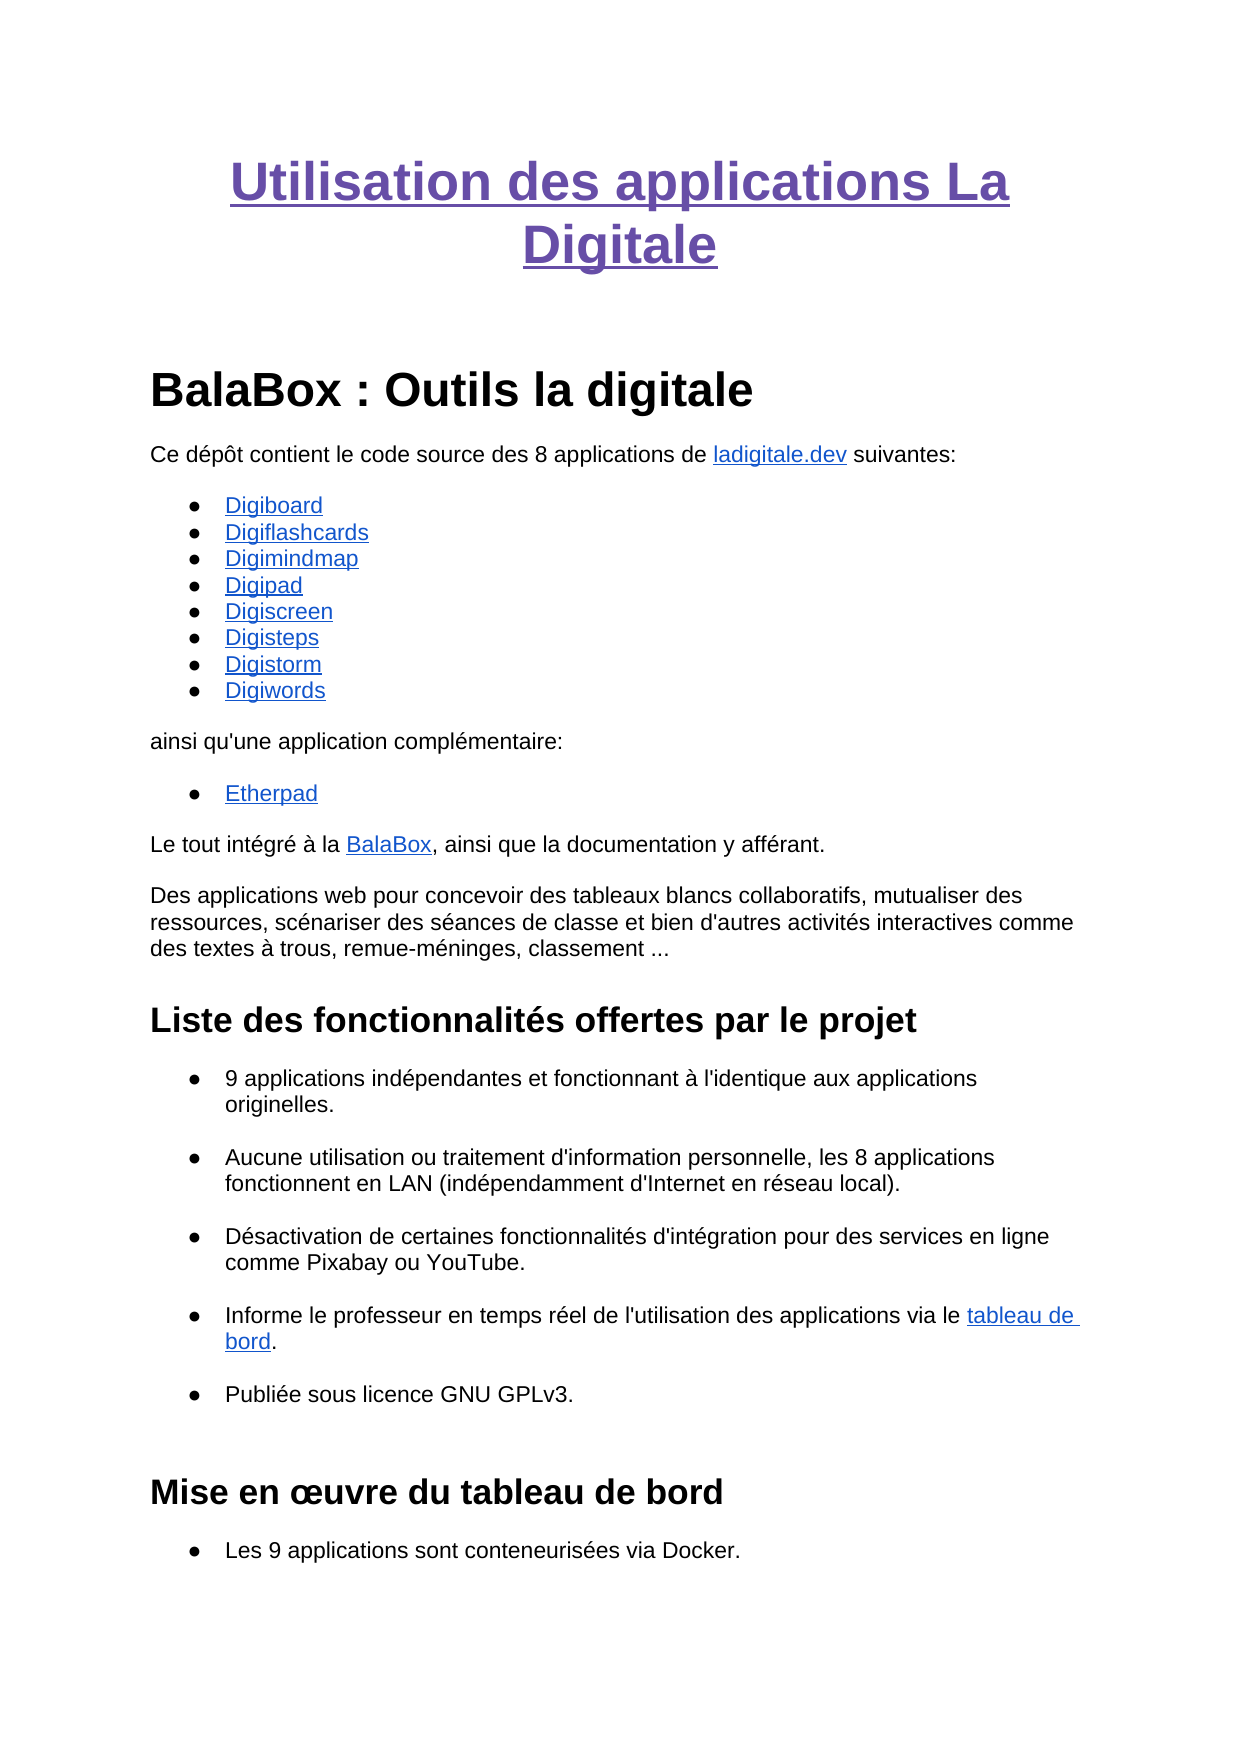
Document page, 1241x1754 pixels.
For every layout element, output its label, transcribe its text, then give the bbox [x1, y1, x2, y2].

list Digimindmap [187, 545, 1090, 572]
text ainsi qu'une application complémentaire: [150, 728, 1090, 755]
list Désactivation de certaines fonctionnalités d'intégration pour des services en ligne comme Pixabay ou YouTube. [187, 1223, 1090, 1302]
list Publiée sous licence GNU GPLv3. [187, 1381, 1090, 1434]
list 9 applications indépendantes et fonctionnant à l'identique aux applications originelles. [187, 1065, 1090, 1144]
list Digiflashcards [187, 519, 1090, 545]
list Digipad [187, 572, 1090, 598]
list Digiboard [187, 492, 1090, 519]
list Digiwords [187, 677, 1090, 703]
list Les 9 applications sont conteneurisées via Docker. [187, 1537, 1090, 1589]
list Informe le professeur en temps réel de l'utilisation des applications via le tableau de bord. [187, 1302, 1090, 1381]
list Digiscreen [187, 598, 1090, 624]
list Digistorm [187, 651, 1090, 677]
title Utilisation des applications La Digitale [150, 150, 1090, 274]
subtitle Mise en œuvre du tableau de bord [150, 1471, 1090, 1512]
subtitle BalaBox : Outils la digitale [150, 361, 1090, 416]
text Des applications web pour concevoir des tableaux blancs collaboratifs, mutualiser des ressources, scénariser des séances de classe et bien d'autres activités interactives comme des textes à trous, remue-méninges, classement ... [150, 882, 1090, 961]
text Ce dépôt contient le code source des 8 applications de ladigitale.dev suivantes: [150, 441, 1090, 467]
list Aucune utilisation ou traitement d'information personnelle, les 8 applications fonctionnent en LAN (indépendamment d'Internet en réseau local). [187, 1144, 1090, 1223]
subtitle Liste des fonctionnalités offertes par le projet [150, 999, 1090, 1040]
text Le tout intégré à la BalaBox, ainsi que la documentation y afférant. [150, 831, 1090, 857]
list Etherpad [187, 780, 1090, 806]
list Digisteps [187, 624, 1090, 651]
